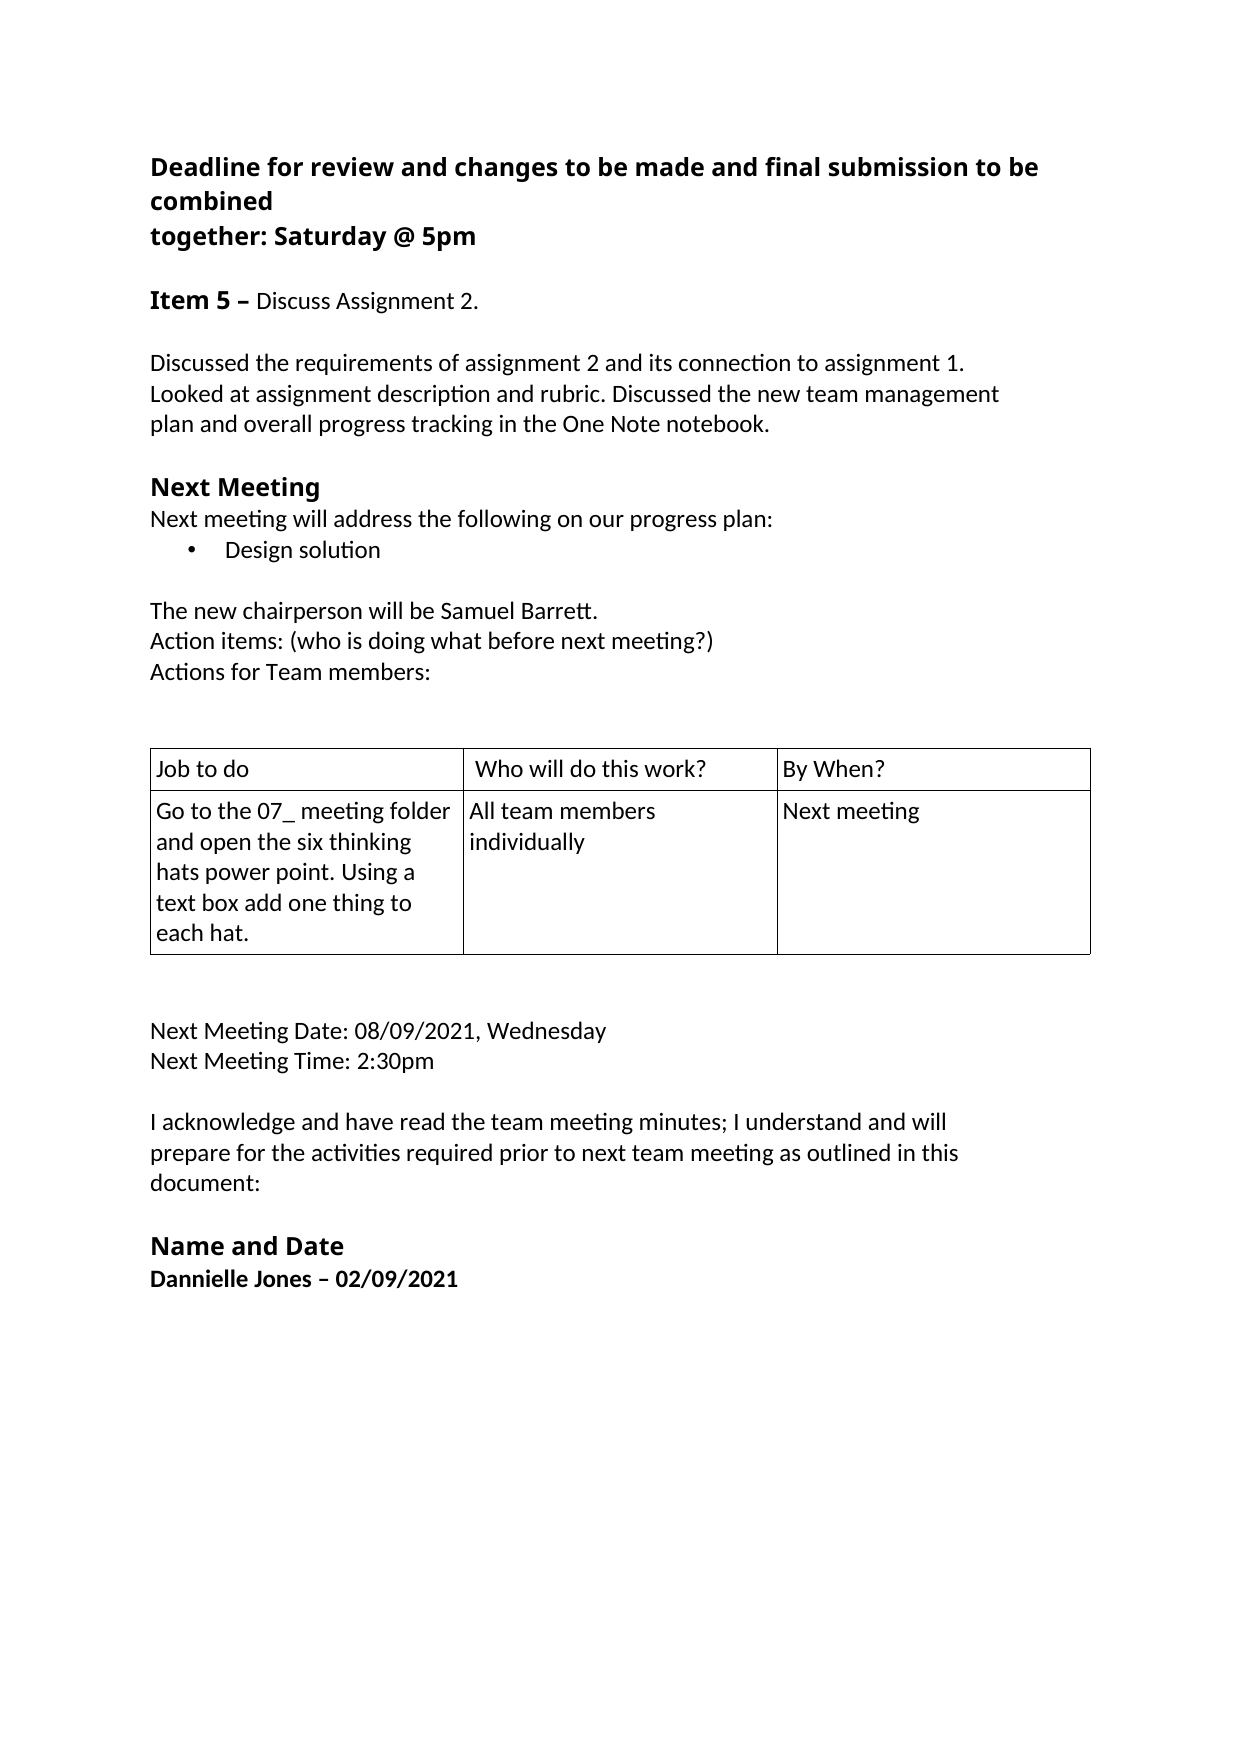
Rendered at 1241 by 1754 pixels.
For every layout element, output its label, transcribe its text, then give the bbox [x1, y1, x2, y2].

text together: Saturday @ 5pm [150, 218, 1090, 252]
table_header Who will do this work? [464, 749, 777, 790]
text Actions for Team members: [150, 656, 1090, 687]
table_header By When? [778, 749, 1090, 790]
text Next Meeting Date: 08/09/2021, Wednesday [150, 1015, 1090, 1046]
text document: [150, 1168, 1090, 1198]
text prepare for the activities required prior to next team meeting as outlined in this [150, 1137, 1090, 1168]
text I acknowledge and have read the team meeting minutes; I understand and will [150, 1107, 1090, 1137]
table_cell All team members individually [464, 791, 777, 954]
text plan and overall progress tracking in the One Note notebook. [150, 408, 1090, 439]
text Item 5 – Discuss Assignment 2. [150, 283, 1090, 317]
text Action items: (who is doing what before next meeting?) [150, 626, 1090, 656]
text Deadline for review and changes to be made and final submission to be combined [150, 150, 1090, 218]
table_cell Go to the 07_ meeting folder and open the six thinking hats power point. Using a text box add one thing to each hat. [151, 791, 463, 954]
text Name and Date [150, 1229, 1090, 1263]
list Design solution [187, 534, 1090, 564]
text Next meeting will address the following on our progress plan: [150, 503, 1090, 534]
text Discussed the requirements of assignment 2 and its connection to assignment 1. [150, 347, 1090, 378]
text The new chairperson will be Samuel Barrett. [150, 595, 1090, 626]
text Next Meeting Time: 2:30pm [150, 1046, 1090, 1076]
text Looked at assignment description and rubric. Discussed the new team management [150, 378, 1090, 408]
table_header Job to do [151, 749, 463, 790]
text Next Meeting [150, 469, 1090, 503]
table_cell Next meeting [778, 791, 1090, 954]
text Dannielle Jones – 02/09/2021 [150, 1263, 1090, 1293]
